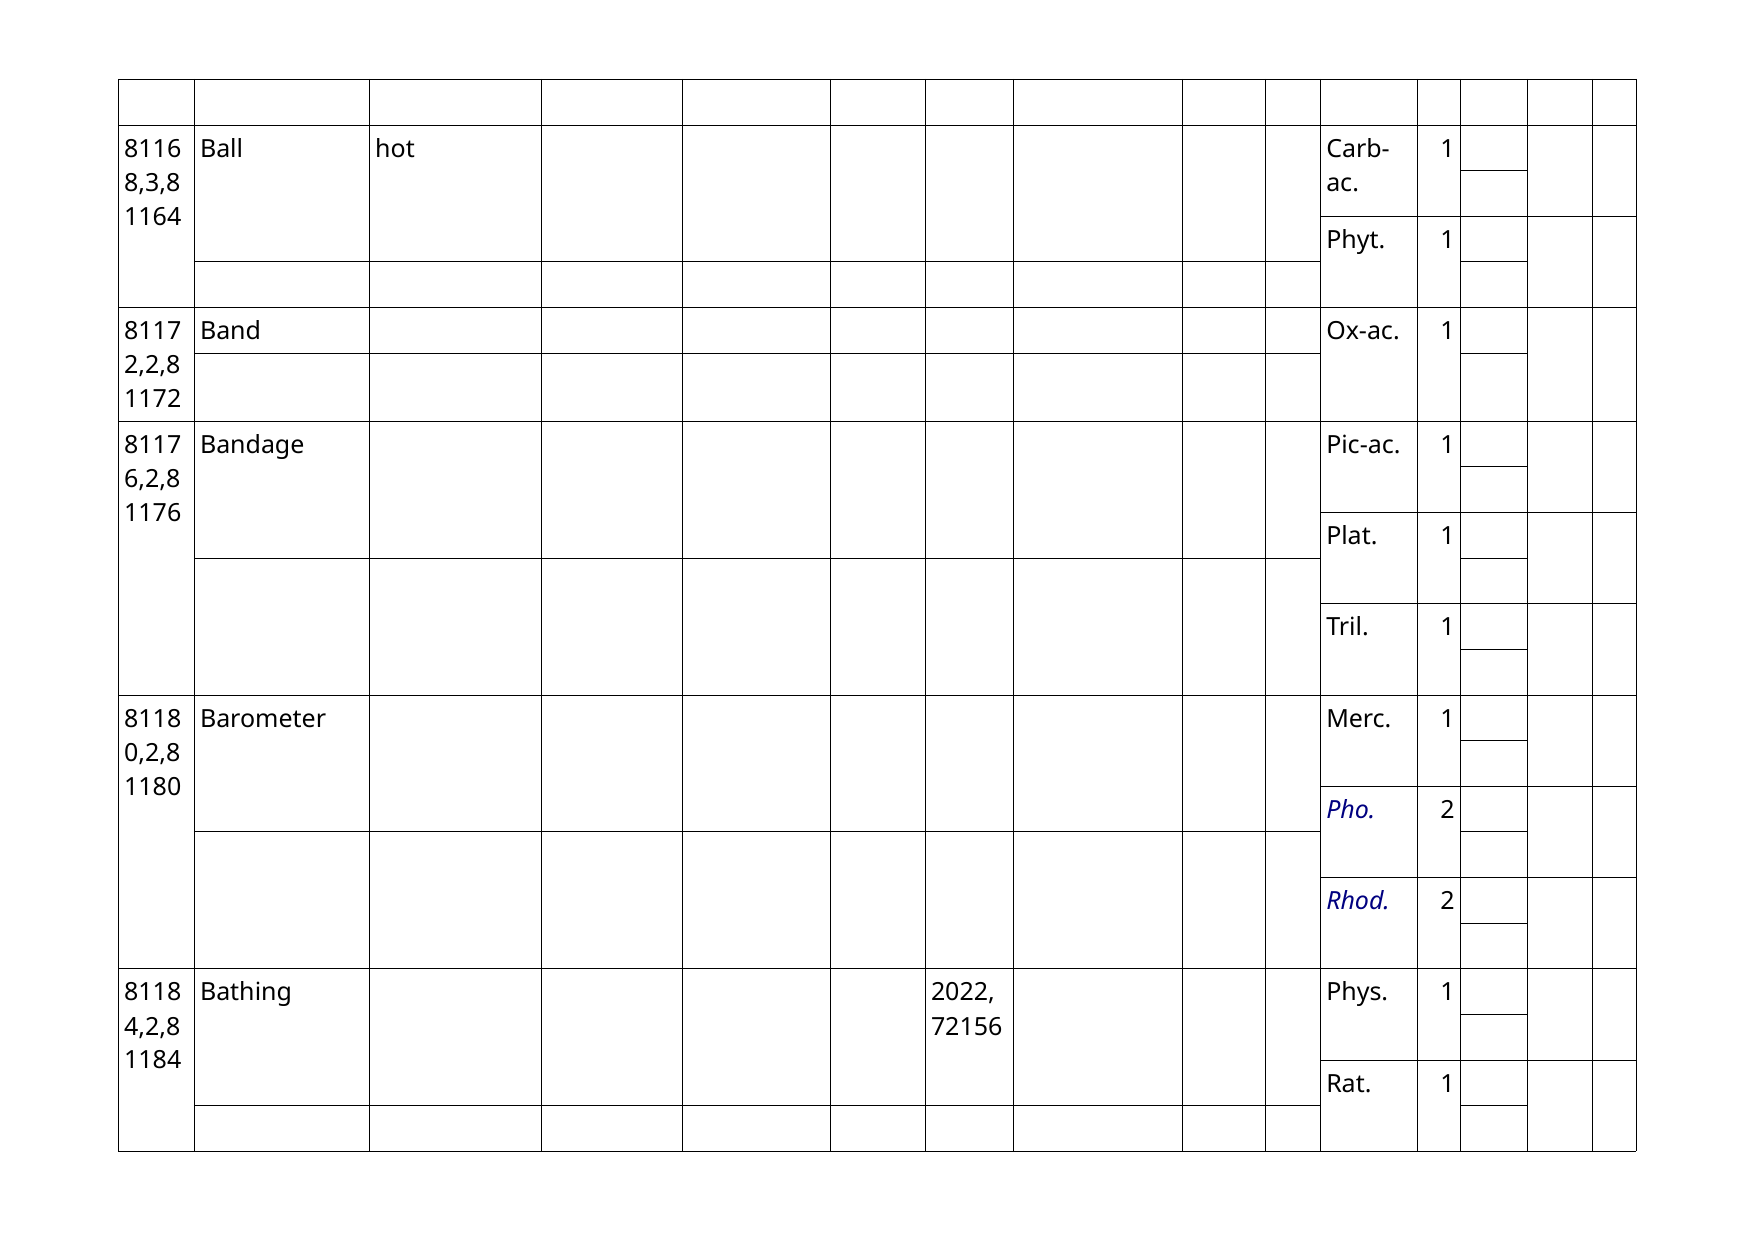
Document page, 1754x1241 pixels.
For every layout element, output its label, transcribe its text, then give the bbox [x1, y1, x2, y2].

table_cell [1461, 1015, 1527, 1059]
table_cell [831, 354, 925, 421]
table_cell [1461, 650, 1527, 694]
table_cell [831, 262, 925, 307]
table_cell [926, 696, 1013, 831]
table_cell [1528, 1061, 1592, 1151]
table_cell [1014, 969, 1182, 1105]
table_cell [542, 126, 682, 261]
table_cell [1266, 832, 1320, 968]
table_cell 2 [1418, 787, 1460, 877]
table_cell [926, 1106, 1013, 1151]
table_cell [1266, 126, 1320, 261]
table_cell [1014, 559, 1182, 694]
table_cell [1593, 308, 1636, 421]
table_cell [1014, 422, 1182, 558]
table_cell [1461, 741, 1527, 786]
table_cell [1593, 787, 1636, 877]
table_cell [1266, 354, 1320, 421]
table_cell [542, 832, 682, 968]
table_cell 81172,2,81172 [119, 308, 194, 421]
table_cell [195, 1106, 369, 1151]
table_cell [370, 832, 541, 968]
table_cell hot [370, 126, 541, 261]
table_cell Plat. [1321, 513, 1417, 603]
table_cell [831, 832, 925, 968]
table_cell 1 [1418, 217, 1460, 307]
table_cell [1528, 787, 1592, 877]
table_cell [370, 262, 541, 307]
table_cell [1266, 559, 1320, 694]
table_cell [542, 80, 682, 124]
table_cell [1266, 308, 1320, 353]
table_cell [831, 696, 925, 831]
table_cell [370, 422, 541, 558]
table_cell Phyt. [1321, 217, 1417, 307]
table_cell [1461, 878, 1527, 923]
table_cell Rat. [1321, 1061, 1417, 1151]
table_cell [1266, 262, 1320, 307]
table_cell [1461, 969, 1527, 1014]
table_cell [683, 126, 830, 261]
table_cell [542, 308, 682, 353]
table_cell [926, 354, 1013, 421]
table_cell [1593, 422, 1636, 512]
table_cell [926, 832, 1013, 968]
table_cell [683, 80, 830, 124]
table_cell [1461, 604, 1527, 649]
table_cell [1528, 217, 1592, 307]
table_cell [683, 422, 830, 558]
table_cell [1593, 513, 1636, 603]
table_cell Carb- ac. [1321, 126, 1417, 216]
table_cell [370, 308, 541, 353]
table_cell [1014, 308, 1182, 353]
table_cell [370, 354, 541, 421]
table_cell [1266, 422, 1320, 558]
table_cell Merc. [1321, 696, 1417, 786]
table_cell [1593, 80, 1636, 124]
table_cell [542, 422, 682, 558]
table_cell [195, 80, 369, 124]
table_cell [1461, 354, 1527, 421]
table_cell [1183, 696, 1265, 831]
table_cell [831, 1106, 925, 1151]
table_cell [1461, 832, 1527, 877]
table_cell [831, 422, 925, 558]
table_cell 2022,72156 [926, 969, 1013, 1105]
table_cell [195, 832, 369, 968]
table_cell 1 [1418, 513, 1460, 603]
table_cell [1266, 80, 1320, 124]
table_cell [1461, 217, 1527, 261]
table_cell [1461, 467, 1527, 512]
table_cell [1593, 126, 1636, 216]
table_cell [1183, 832, 1265, 968]
table_cell [1528, 878, 1592, 968]
table_cell [1014, 832, 1182, 968]
table_cell Band [195, 308, 369, 353]
table_cell Barometer [195, 696, 369, 831]
table_cell [1266, 696, 1320, 831]
table_cell Bandage [195, 422, 369, 558]
table_cell [195, 559, 369, 694]
table_cell [1528, 126, 1592, 216]
table_cell [1593, 878, 1636, 968]
table_cell 1 [1418, 308, 1460, 421]
table_cell 1 [1418, 969, 1460, 1059]
table_cell [1418, 80, 1460, 124]
table_cell [926, 126, 1013, 261]
table_cell [1593, 604, 1636, 694]
table_cell [1014, 696, 1182, 831]
table_cell [683, 308, 830, 353]
table_cell Pho. [1321, 787, 1417, 877]
table_cell [370, 1106, 541, 1151]
table_cell [195, 262, 369, 307]
table_cell [1461, 422, 1527, 466]
table_cell [1461, 1106, 1527, 1151]
table_cell [1183, 969, 1265, 1105]
table_cell [542, 696, 682, 831]
table_cell [1593, 217, 1636, 307]
table_cell [1014, 354, 1182, 421]
table_cell 1 [1418, 422, 1460, 512]
table_cell [1461, 513, 1527, 558]
table_cell [1183, 80, 1265, 124]
table_cell [1461, 559, 1527, 603]
table_cell [1014, 126, 1182, 261]
table_cell 1 [1418, 604, 1460, 694]
table_cell [683, 559, 830, 694]
table_cell [831, 126, 925, 261]
table_cell [926, 422, 1013, 558]
table_cell [1461, 1061, 1527, 1105]
table_cell [1183, 308, 1265, 353]
table_cell [1266, 969, 1320, 1105]
table_cell [542, 354, 682, 421]
table_cell [831, 559, 925, 694]
table_cell [1461, 80, 1527, 124]
table_cell [542, 969, 682, 1105]
table_cell [1593, 696, 1636, 786]
table_cell [370, 80, 541, 124]
table_cell 81184,2,81184 [119, 969, 194, 1151]
table_cell [1183, 354, 1265, 421]
table_cell [1528, 308, 1592, 421]
table_cell [1183, 262, 1265, 307]
table_cell [1461, 787, 1527, 831]
table_cell [1528, 604, 1592, 694]
table_cell [1183, 1106, 1265, 1151]
table_cell [831, 308, 925, 353]
table_cell [1528, 513, 1592, 603]
table_cell Ball [195, 126, 369, 261]
table_cell [370, 696, 541, 831]
table_cell [1593, 1061, 1636, 1151]
table_cell [1461, 924, 1527, 968]
table_cell 1 [1418, 126, 1460, 216]
table_cell [831, 969, 925, 1105]
table_cell [1014, 80, 1182, 124]
table_cell 81180,2,81180 [119, 696, 194, 968]
table_cell [1528, 80, 1592, 124]
table_cell Phys. [1321, 969, 1417, 1059]
table_cell [1461, 126, 1527, 170]
table_cell [1014, 1106, 1182, 1151]
table_cell 1 [1418, 696, 1460, 786]
table_cell [1461, 262, 1527, 307]
table_cell [926, 559, 1013, 694]
table_cell Bathing [195, 969, 369, 1105]
table_cell [370, 969, 541, 1105]
table_cell [370, 559, 541, 694]
table_cell [542, 1106, 682, 1151]
table_cell [1461, 308, 1527, 353]
table_cell [542, 262, 682, 307]
table_cell Rhod. [1321, 878, 1417, 968]
table_cell [831, 80, 925, 124]
table_cell [683, 354, 830, 421]
table_cell [683, 832, 830, 968]
table_cell [683, 262, 830, 307]
table_cell [1528, 422, 1592, 512]
table_cell [1321, 80, 1417, 124]
table_cell [683, 696, 830, 831]
table_cell [1183, 126, 1265, 261]
table_cell Pic-ac. [1321, 422, 1417, 512]
table_cell Tril. [1321, 604, 1417, 694]
table_cell [1183, 559, 1265, 694]
table_cell [683, 1106, 830, 1151]
table_cell [1183, 422, 1265, 558]
table_cell [1014, 262, 1182, 307]
table_cell [926, 262, 1013, 307]
table_cell 81168,3,81164 [119, 126, 194, 307]
table_cell [542, 559, 682, 694]
table_cell [926, 80, 1013, 124]
table_cell Ox-ac. [1321, 308, 1417, 421]
table_cell 1 [1418, 1061, 1460, 1151]
table_cell [1528, 969, 1592, 1059]
table_cell [195, 354, 369, 421]
table_cell [1461, 171, 1527, 216]
table_cell 2 [1418, 878, 1460, 968]
table_cell [926, 308, 1013, 353]
table_cell [1593, 969, 1636, 1059]
table_cell [119, 80, 194, 124]
table_cell [1528, 696, 1592, 786]
table_cell 81176,2,81176 [119, 422, 194, 694]
table_cell [683, 969, 830, 1105]
table_cell [1461, 696, 1527, 740]
table_cell [1266, 1106, 1320, 1151]
